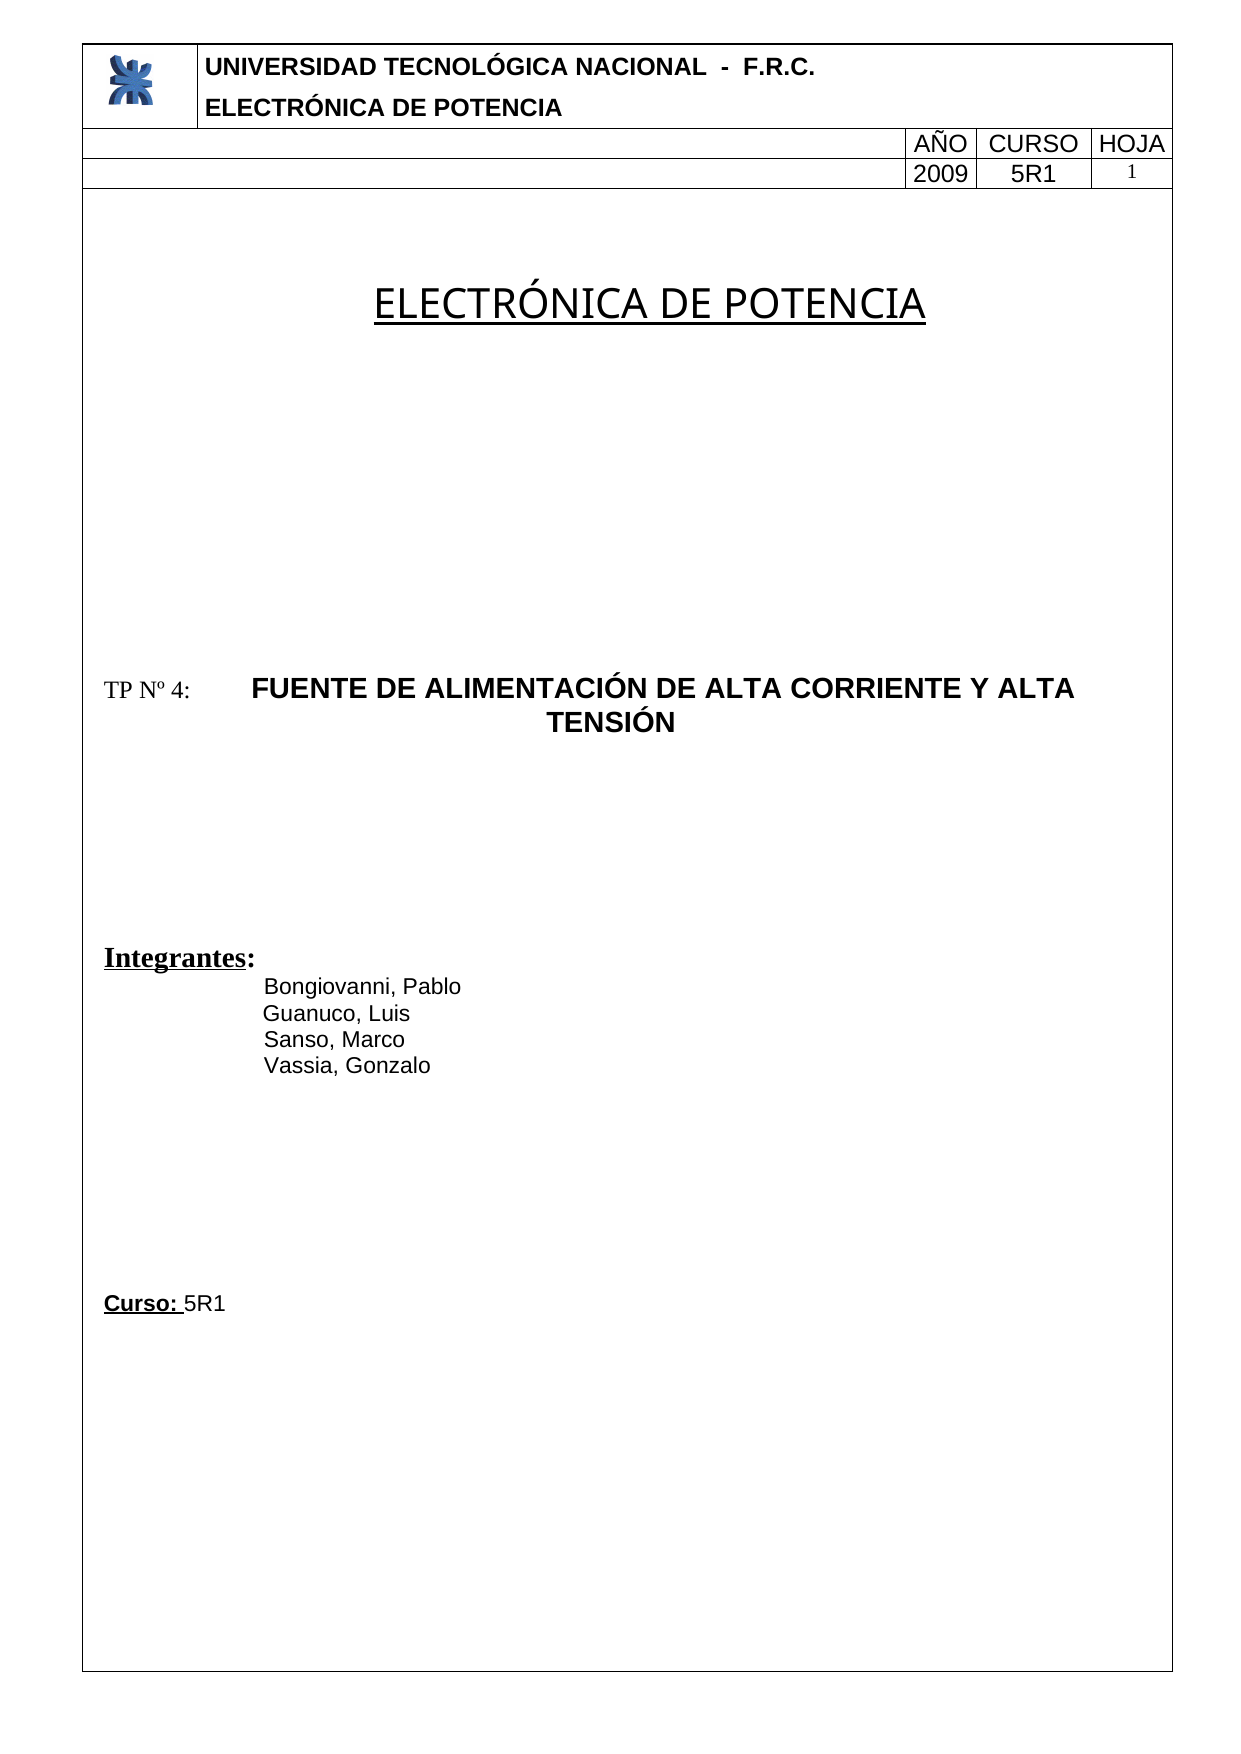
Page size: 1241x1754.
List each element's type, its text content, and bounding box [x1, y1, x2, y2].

text Bongiovanni, Pablo [103, 973, 1151, 1000]
text TP Nº 4: FUENTE DE ALIMENTACIÓN DE ALTA CORRIENTE Y ALTA TENSIÓN [103, 671, 1151, 738]
text Guanuco, Luis [103, 1000, 1151, 1026]
text ELECTRÓNICA DE POTENCIA [103, 274, 1151, 331]
text Integrantes: [103, 940, 1151, 973]
picture [106, 54, 154, 106]
text Vassia, Gonzalo [103, 1052, 1151, 1079]
text Sanso, Marco [103, 1026, 1151, 1052]
text Curso: 5R1 [103, 1289, 1151, 1316]
